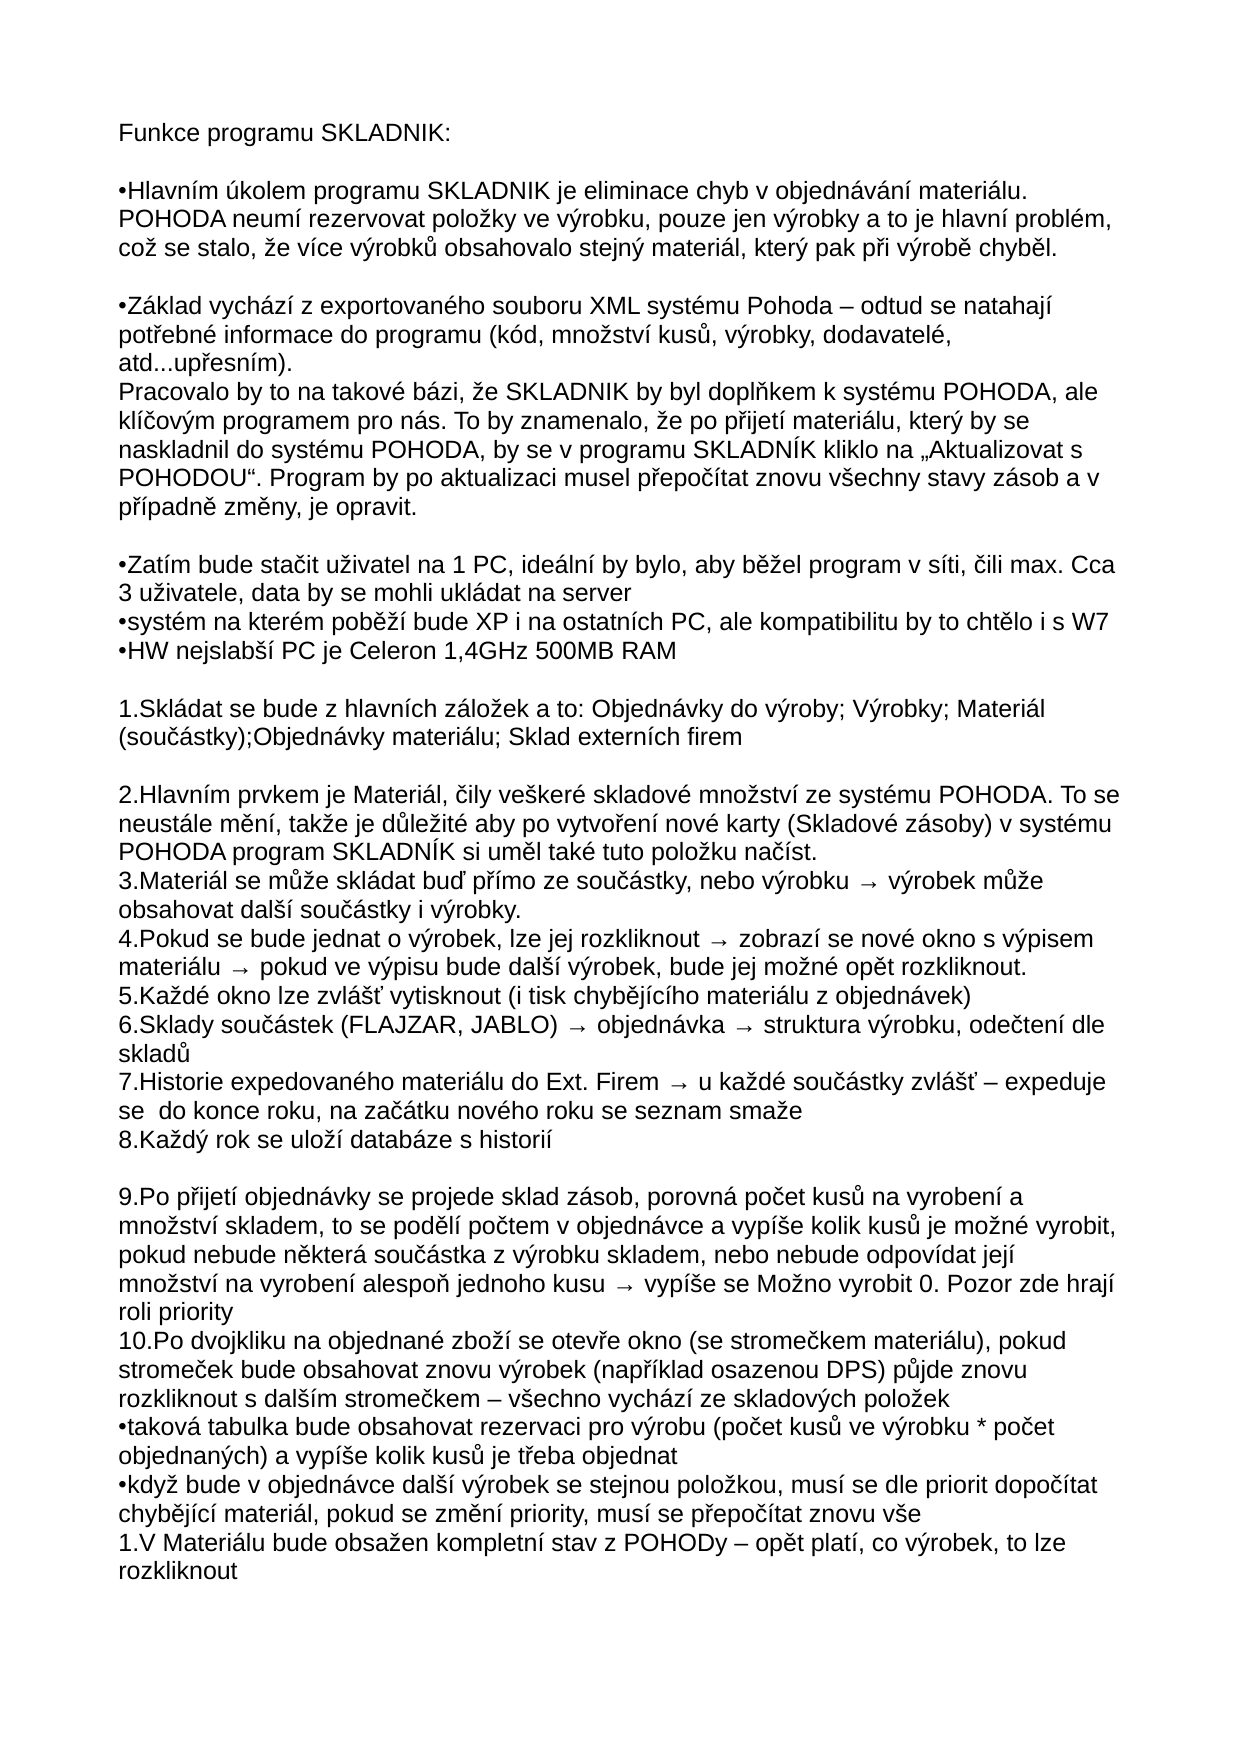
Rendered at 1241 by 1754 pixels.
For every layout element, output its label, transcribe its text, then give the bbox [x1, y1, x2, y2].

list HW nejslabší PC je Celeron 1,4GHz 500MB RAM [118, 636, 1122, 665]
list Základ vychází z exportovaného souboru XML systému Pohoda – odtud se natahají potřebné informace do programu (kód, množství kusů, výrobky, dodavatelé, atd...upřesním). [118, 291, 1122, 377]
list Každé okno lze zvlášť vytisknout (i tisk chybějícího materiálu z objednávek) [118, 981, 1122, 1010]
text Pracovalo by to na takové bázi, že SKLADNIK by byl doplňkem k systému POHODA, ale klíčovým programem pro nás. To by znamenalo, že po přijetí materiálu, který by se naskladnil do systému POHODA, by se v programu SKLADNÍK kliklo na „Aktualizovat s POHODOU“. Program by po aktualizaci musel přepočítat znovu všechny stavy zásob a v případně změny, je opravit. [118, 377, 1122, 521]
list V Materiálu bude obsažen kompletní stav z POHODy – opět platí, co výrobek, to lze rozkliknout [118, 1528, 1122, 1585]
list Po dvojkliku na objednané zboží se otevře okno (se stromečkem materiálu), pokud stromeček bude obsahovat znovu výrobek (například osazenou DPS) půjde znovu rozkliknout s dalším stromečkem – všechno vychází ze skladových položek [118, 1326, 1122, 1412]
list Historie expedovaného materiálu do Ext. Firem → u každé součástky zvlášť – expeduje se do konce roku, na začátku nového roku se seznam smaže [118, 1067, 1122, 1125]
list Pokud se bude jednat o výrobek, lze jej rozkliknout → zobrazí se nové okno s výpisem materiálu → pokud ve výpisu bude další výrobek, bude jej možné opět rozkliknout. [118, 924, 1122, 981]
list Hlavním úkolem programu SKLADNIK je eliminace chyb v objednávání materiálu. POHODA neumí rezervovat položky ve výrobku, pouze jen výrobky a to je hlavní problém, což se stalo, že více výrobků obsahovalo stejný materiál, který pak při výrobě chyběl. [118, 176, 1122, 262]
text Funkce programu SKLADNIK: [118, 118, 1122, 147]
list Sklady součástek (FLAJZAR, JABLO) → objednávka → struktura výrobku, odečtení dle skladů [118, 1010, 1122, 1067]
list Po přijetí objednávky se projede sklad zásob, porovná počet kusů na vyrobení a množství skladem, to se podělí počtem v objednávce a vypíše kolik kusů je možné vyrobit, pokud nebude některá součástka z výrobku skladem, nebo nebude odpovídat její množství na vyrobení alespoň jednoho kusu → vypíše se Možno vyrobit 0. Pozor zde hrají roli priority [118, 1182, 1122, 1326]
list Zatím bude stačit uživatel na 1 PC, ideální by bylo, aby běžel program v síti, čili max. Cca 3 uživatele, data by se mohli ukládat na server [118, 549, 1122, 607]
list když bude v objednávce další výrobek se stejnou položkou, musí se dle priorit dopočítat chybějící materiál, pokud se změní priority, musí se přepočítat znovu vše [118, 1470, 1122, 1528]
list systém na kterém poběží bude XP i na ostatních PC, ale kompatibilitu by to chtělo i s W7 [118, 607, 1122, 636]
list Každý rok se uloží databáze s historií [118, 1125, 1122, 1154]
list Hlavním prvkem je Materiál, čily veškeré skladové množství ze systému POHODA. To se neustále mění, takže je důležité aby po vytvoření nové karty (Skladové zásoby) v systému POHODA program SKLADNÍK si uměl také tuto položku načíst. [118, 780, 1122, 866]
list Materiál se může skládat buď přímo ze součástky, nebo výrobku → výrobek může obsahovat další součástky i výrobky. [118, 866, 1122, 924]
list taková tabulka bude obsahovat rezervaci pro výrobu (počet kusů ve výrobku * počet objednaných) a vypíše kolik kusů je třeba objednat [118, 1412, 1122, 1470]
list Skládat se bude z hlavních záložek a to: Objednávky do výroby; Výrobky; Materiál (součástky);Objednávky materiálu; Sklad externích firem [118, 694, 1122, 751]
